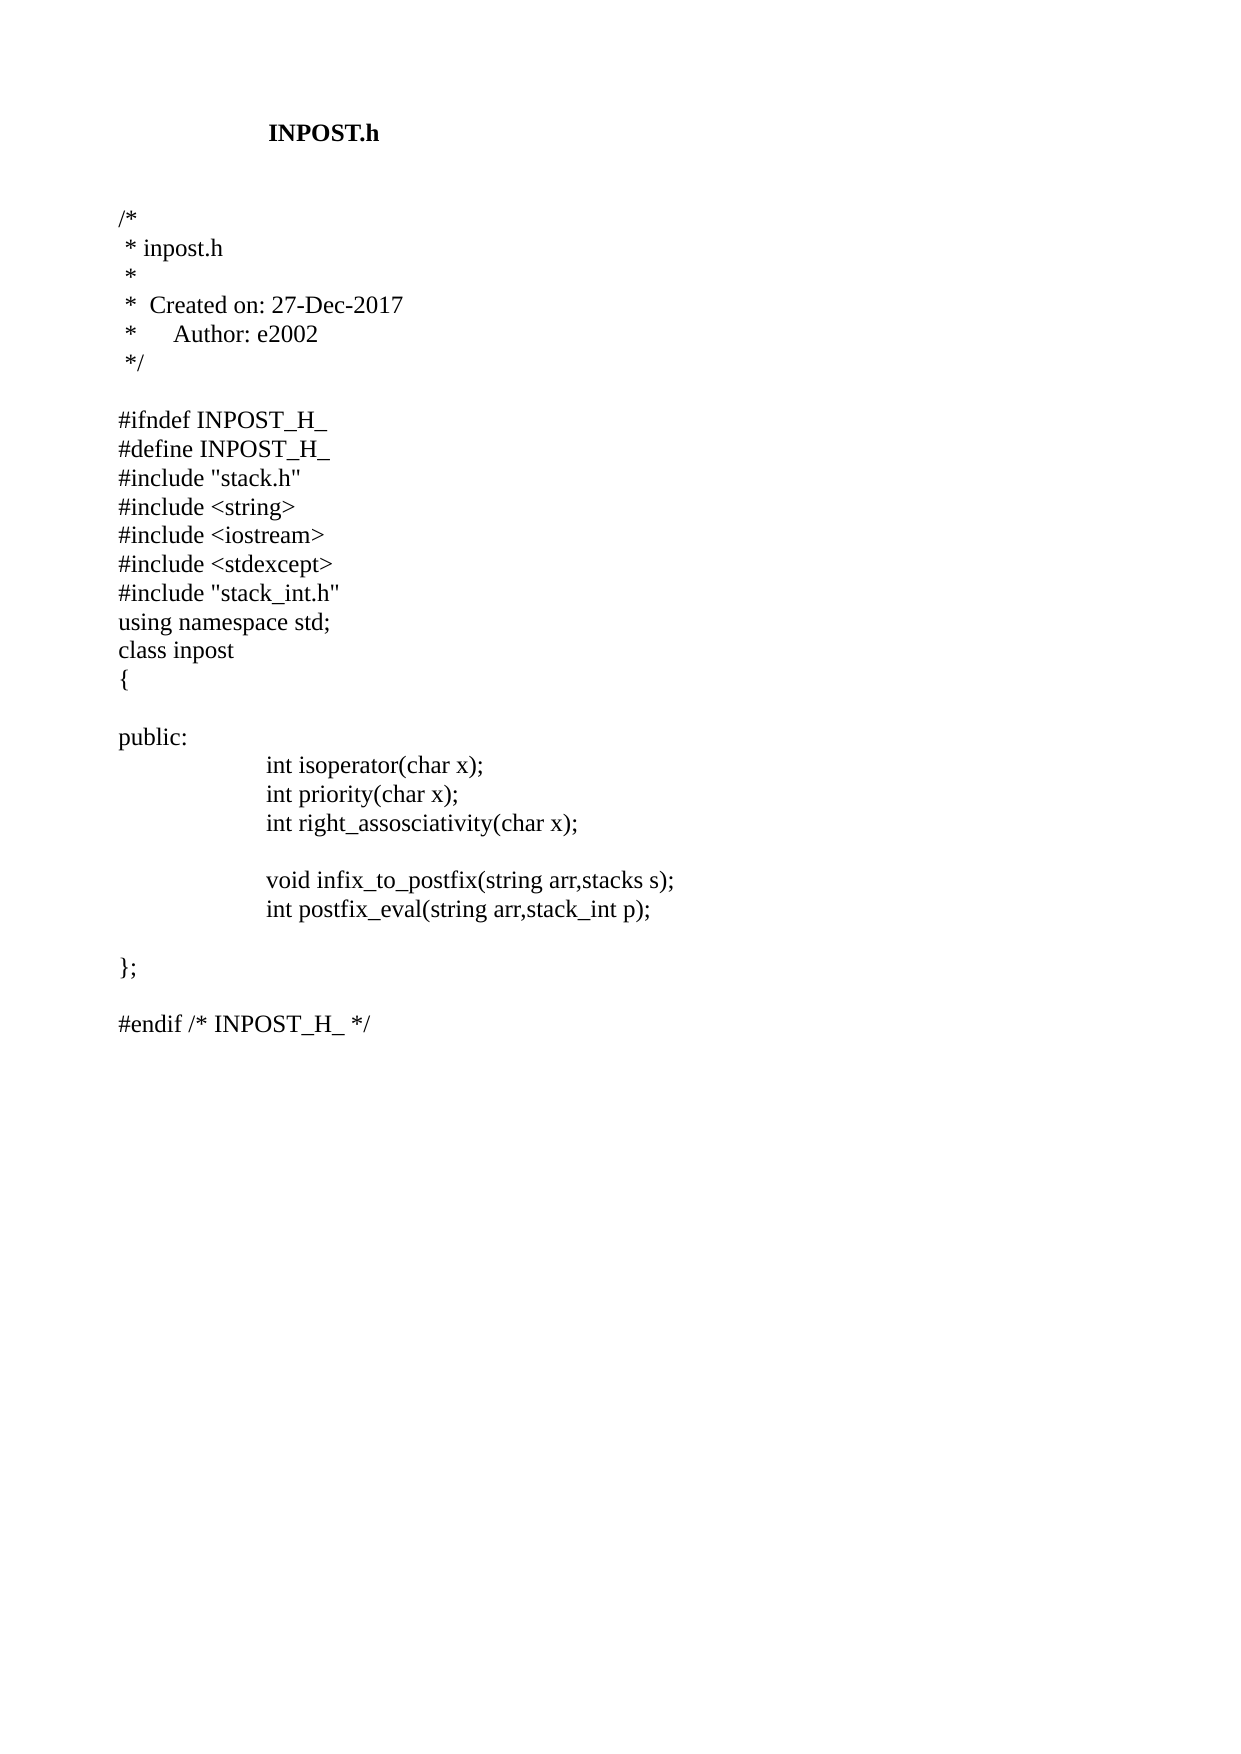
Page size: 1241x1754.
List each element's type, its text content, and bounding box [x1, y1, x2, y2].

text * Created on: 27-Dec-2017 [118, 291, 1122, 319]
text /* [118, 204, 1122, 233]
text }; [118, 952, 1122, 981]
text #ifndef INPOST_H_ [118, 406, 1122, 434]
text int priority(char x); [118, 779, 1122, 808]
text void infix_to_postfix(string arr,stacks s); [118, 866, 1122, 894]
text * inpost.h [118, 233, 1122, 262]
text #include <stdexcept> [118, 549, 1122, 578]
text #include <iostream> [118, 521, 1122, 549]
text #include "stack_int.h" [118, 578, 1122, 607]
text using namespace std; [118, 607, 1122, 636]
text { [118, 664, 1122, 693]
text class inpost [118, 636, 1122, 664]
text #endif /* INPOST_H_ */ [118, 1009, 1122, 1038]
text * Author: e2002 [118, 319, 1122, 348]
text INPOST.h [118, 118, 1122, 147]
text */ [118, 348, 1122, 377]
text #include "stack.h" [118, 463, 1122, 492]
text #include <string> [118, 492, 1122, 521]
text int postfix_eval(string arr,stack_int p); [118, 894, 1122, 923]
text public: [118, 722, 1122, 751]
text * [118, 262, 1122, 291]
text #define INPOST_H_ [118, 434, 1122, 463]
text int isoperator(char x); [118, 751, 1122, 779]
text int right_assosciativity(char x); [118, 808, 1122, 837]
